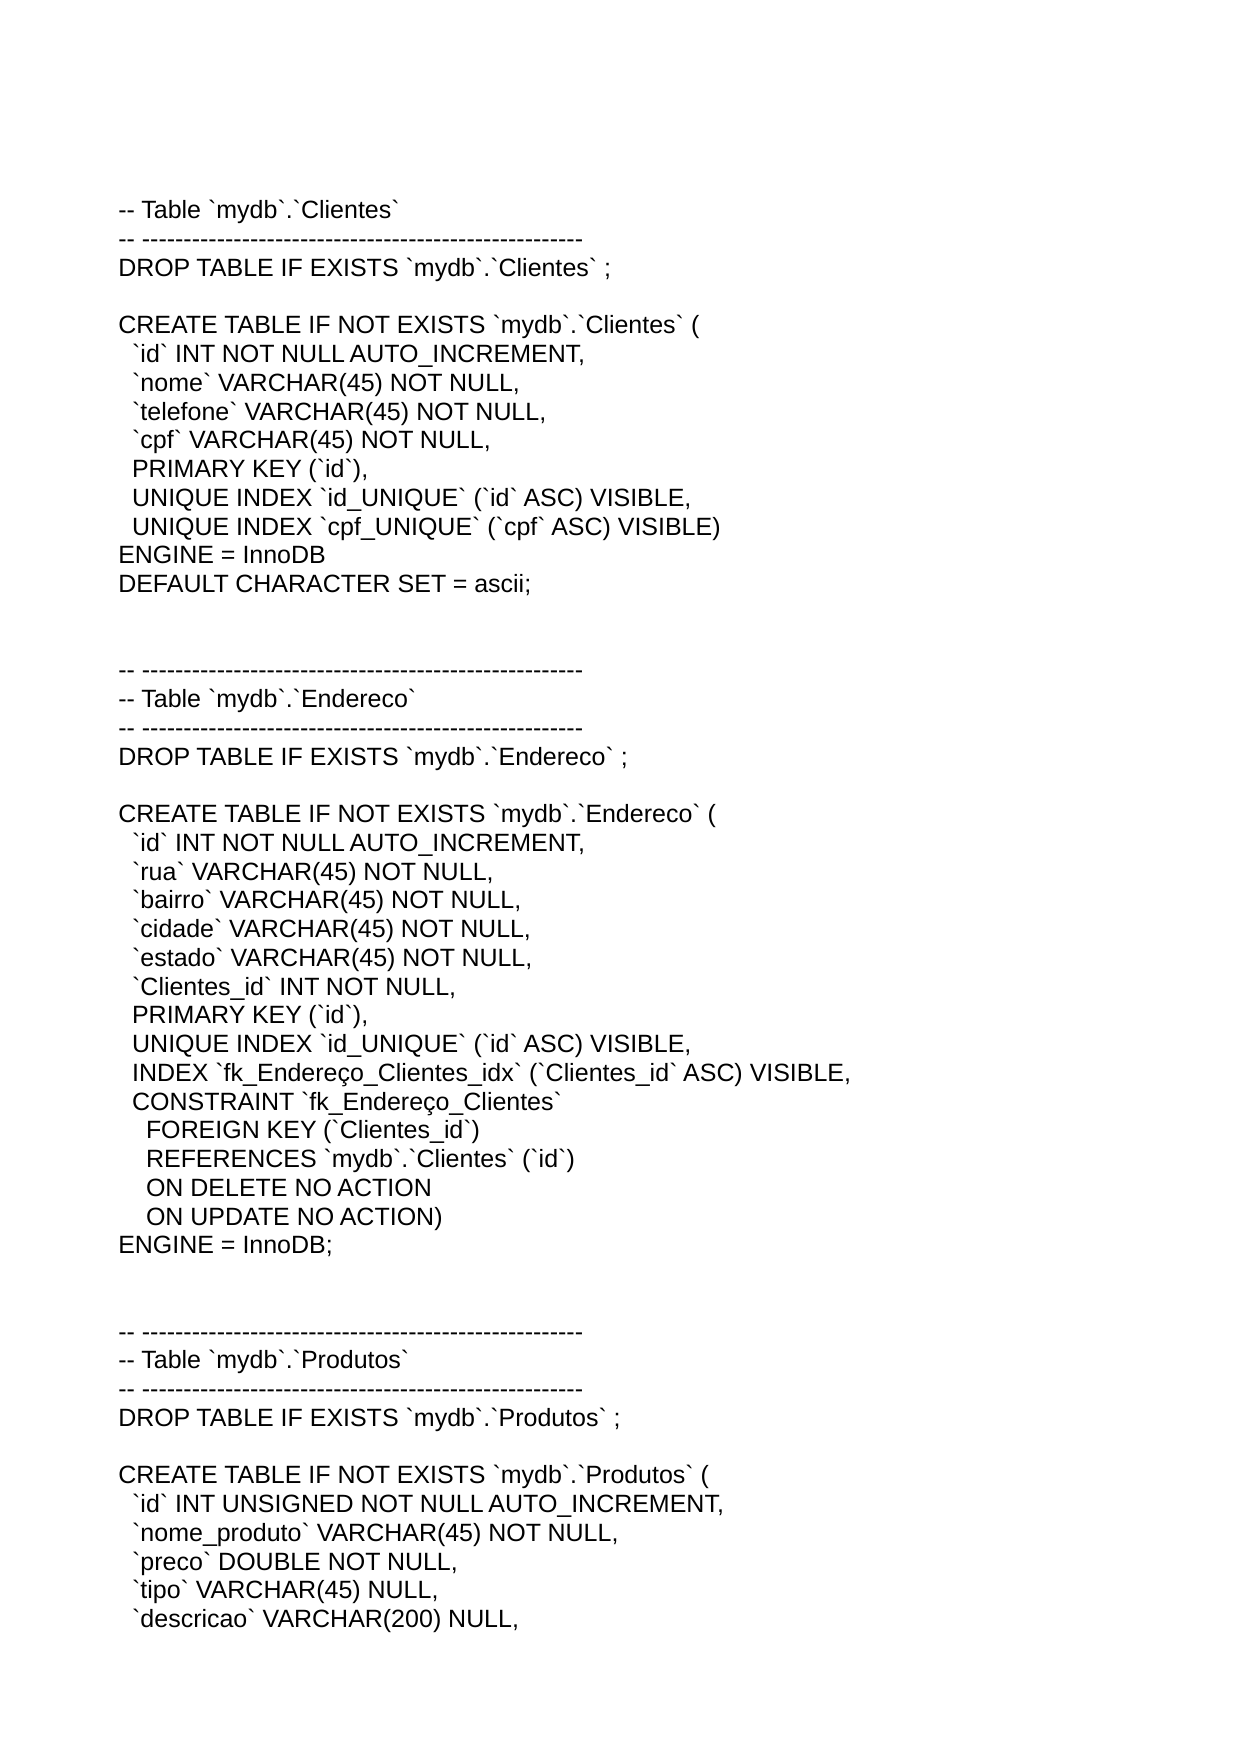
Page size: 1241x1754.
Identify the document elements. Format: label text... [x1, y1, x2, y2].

text `rua` VARCHAR(45) NOT NULL, [118, 857, 1122, 886]
text UNIQUE INDEX `id_UNIQUE` (`id` ASC) VISIBLE, [118, 483, 1122, 512]
text `cpf` VARCHAR(45) NOT NULL, [118, 426, 1122, 454]
text -- ----------------------------------------------------- [118, 224, 1122, 253]
text `telefone` VARCHAR(45) NOT NULL, [118, 397, 1122, 426]
text UNIQUE INDEX `id_UNIQUE` (`id` ASC) VISIBLE, [118, 1029, 1122, 1058]
text CONSTRAINT `fk_Endereço_Clientes` [118, 1087, 1122, 1116]
text ENGINE = InnoDB; [118, 1231, 1122, 1259]
text DROP TABLE IF EXISTS `mydb`.`Clientes` ; [118, 253, 1122, 282]
text `id` INT NOT NULL AUTO_INCREMENT, [118, 828, 1122, 857]
text DROP TABLE IF EXISTS `mydb`.`Produtos` ; [118, 1403, 1122, 1432]
text DEFAULT CHARACTER SET = ascii; [118, 569, 1122, 598]
text `nome_produto` VARCHAR(45) NOT NULL, [118, 1518, 1122, 1547]
text FOREIGN KEY (`Clientes_id`) [118, 1116, 1122, 1144]
text ENGINE = InnoDB [118, 541, 1122, 569]
text -- ----------------------------------------------------- [118, 656, 1122, 684]
text `tipo` VARCHAR(45) NULL, [118, 1576, 1122, 1604]
text CREATE TABLE IF NOT EXISTS `mydb`.`Clientes` ( [118, 311, 1122, 339]
text `descricao` VARCHAR(200) NULL, [118, 1604, 1122, 1633]
text CREATE TABLE IF NOT EXISTS `mydb`.`Produtos` ( [118, 1461, 1122, 1489]
text UNIQUE INDEX `cpf_UNIQUE` (`cpf` ASC) VISIBLE) [118, 512, 1122, 541]
text -- ----------------------------------------------------- [118, 1317, 1122, 1346]
text `cidade` VARCHAR(45) NOT NULL, [118, 914, 1122, 943]
text PRIMARY KEY (`id`), [118, 1001, 1122, 1029]
text REFERENCES `mydb`.`Clientes` (`id`) [118, 1144, 1122, 1173]
text `estado` VARCHAR(45) NOT NULL, [118, 943, 1122, 972]
text -- ----------------------------------------------------- [118, 713, 1122, 742]
text `id` INT UNSIGNED NOT NULL AUTO_INCREMENT, [118, 1489, 1122, 1518]
text `preco` DOUBLE NOT NULL, [118, 1547, 1122, 1576]
text `bairro` VARCHAR(45) NOT NULL, [118, 886, 1122, 914]
text INDEX `fk_Endereço_Clientes_idx` (`Clientes_id` ASC) VISIBLE, [118, 1058, 1122, 1087]
text PRIMARY KEY (`id`), [118, 454, 1122, 483]
text -- Table `mydb`.`Clientes` [118, 196, 1122, 224]
text `nome` VARCHAR(45) NOT NULL, [118, 368, 1122, 397]
text DROP TABLE IF EXISTS `mydb`.`Endereco` ; [118, 742, 1122, 771]
text -- ----------------------------------------------------- [118, 1374, 1122, 1403]
text -- Table `mydb`.`Produtos` [118, 1346, 1122, 1374]
text CREATE TABLE IF NOT EXISTS `mydb`.`Endereco` ( [118, 799, 1122, 828]
text -- Table `mydb`.`Endereco` [118, 684, 1122, 713]
text `id` INT NOT NULL AUTO_INCREMENT, [118, 339, 1122, 368]
text ON UPDATE NO ACTION) [118, 1202, 1122, 1231]
text ON DELETE NO ACTION [118, 1173, 1122, 1202]
text `Clientes_id` INT NOT NULL, [118, 972, 1122, 1001]
